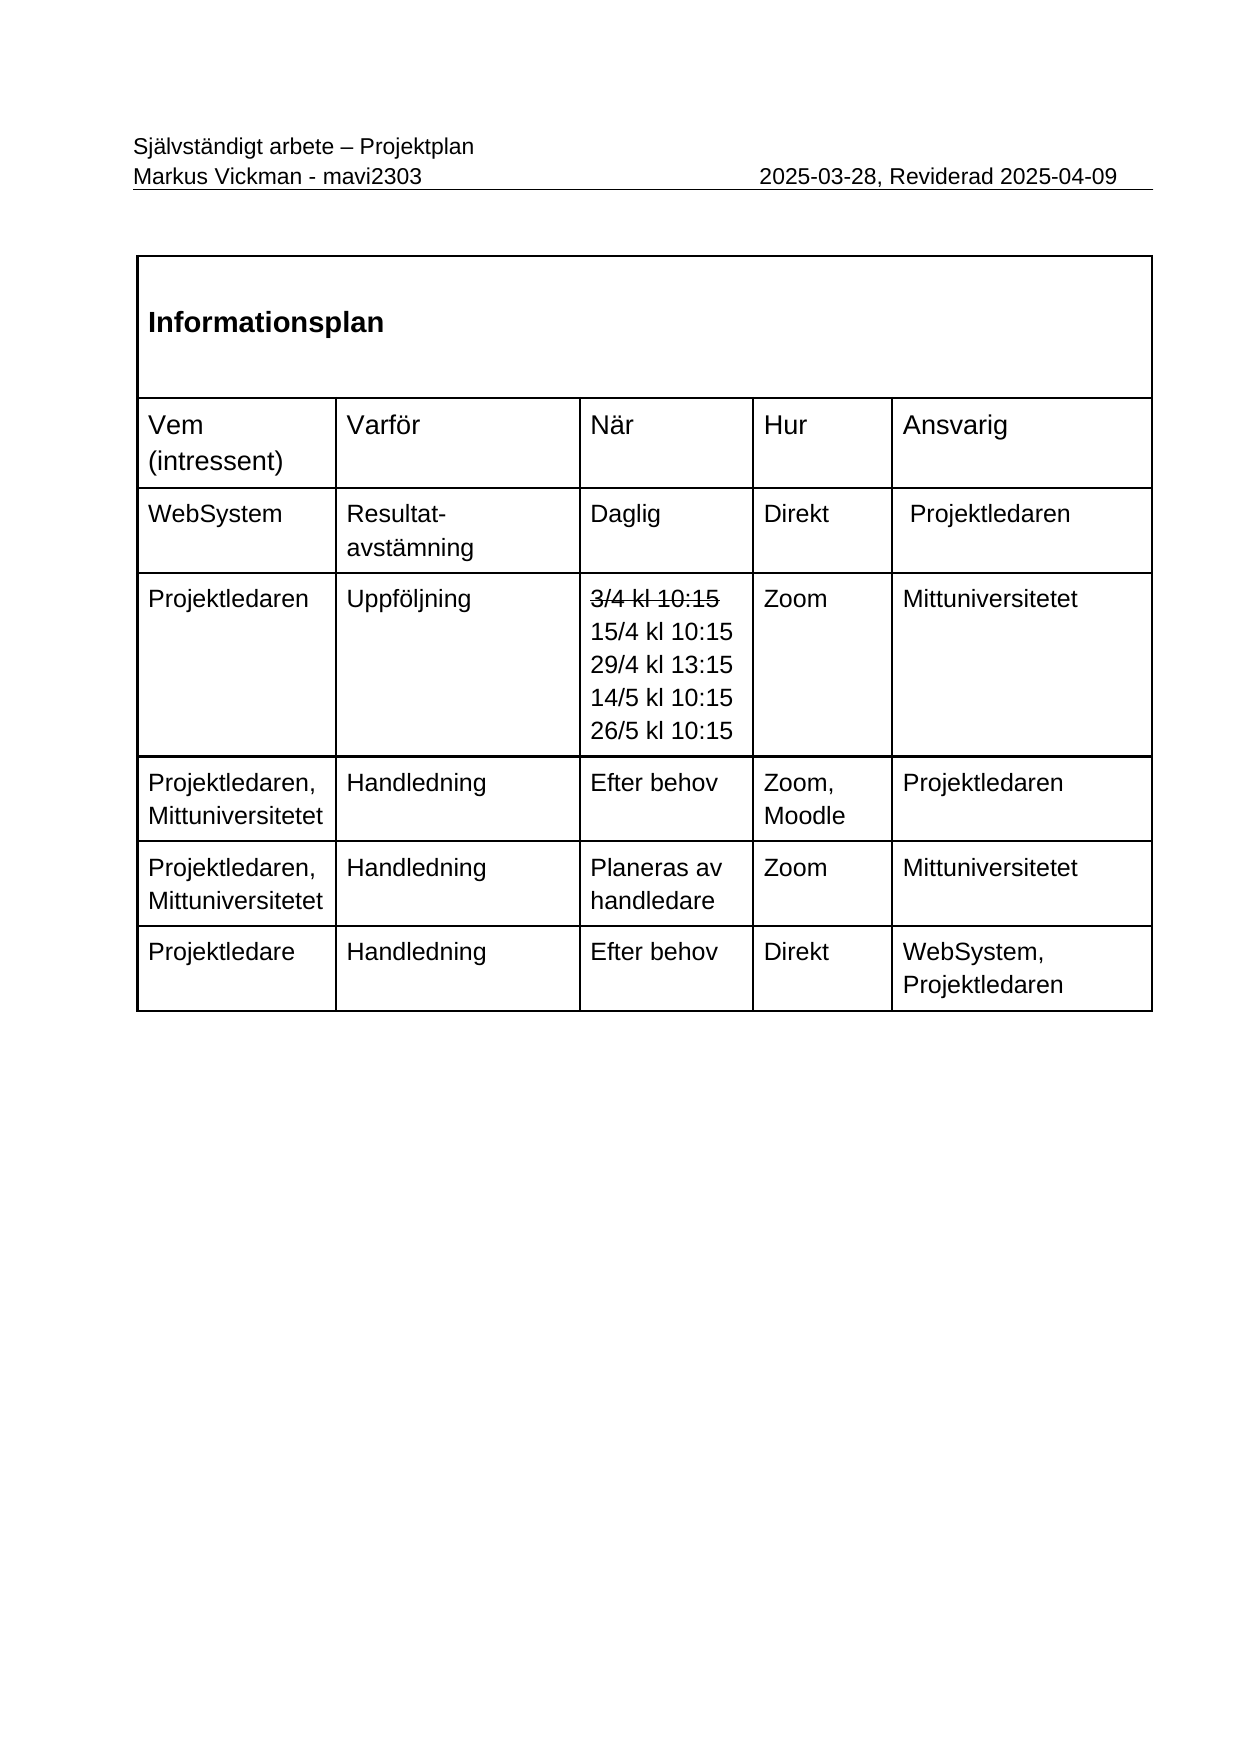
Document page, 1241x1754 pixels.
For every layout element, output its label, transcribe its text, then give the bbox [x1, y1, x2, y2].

table_cell Projektledare [139, 927, 335, 1009]
table_cell WebSystem, Projektledaren [893, 927, 1151, 1009]
table_cell Vem (intressent) [139, 399, 335, 487]
table_cell Planeras av handledare [581, 842, 752, 925]
table_cell Ansvarig [893, 399, 1151, 487]
table_cell Mittuniversitetet [893, 574, 1151, 755]
table_cell Zoom, Moodle [754, 758, 891, 840]
table_cell Projektledaren [139, 574, 335, 755]
table_cell Mittuniversitetet [893, 842, 1151, 925]
table_cell Efter behov [581, 927, 752, 1009]
table_cell När [581, 399, 752, 487]
table_header Informationsplan [139, 257, 1151, 397]
table_cell Direkt [754, 927, 891, 1009]
table_cell Projektledaren, Mittuniversitetet [139, 842, 335, 925]
table_cell Handledning [337, 758, 579, 840]
table_cell Uppföljning [337, 574, 579, 755]
table_cell Handledning [337, 927, 579, 1009]
table_cell Varför [337, 399, 579, 487]
table_cell Daglig [581, 489, 752, 572]
table_cell Projektledaren [893, 758, 1151, 840]
table_cell Hur [754, 399, 891, 487]
table_cell Resultat-avstämning [337, 489, 579, 572]
table_cell Zoom [754, 842, 891, 925]
table_cell Handledning [337, 842, 579, 925]
table_cell Projektledaren, Mittuniversitetet [139, 758, 335, 840]
table_cell WebSystem [139, 489, 335, 572]
table_cell Direkt [754, 489, 891, 572]
table_cell Projektledaren [893, 489, 1151, 572]
table_cell Efter behov [581, 758, 752, 840]
table_cell 3/4 kl 10:15 15/4 kl 10:15 29/4 kl 13:15 14/5 kl 10:15 26/5 kl 10:15 [581, 574, 752, 755]
table_cell Zoom [754, 574, 891, 755]
